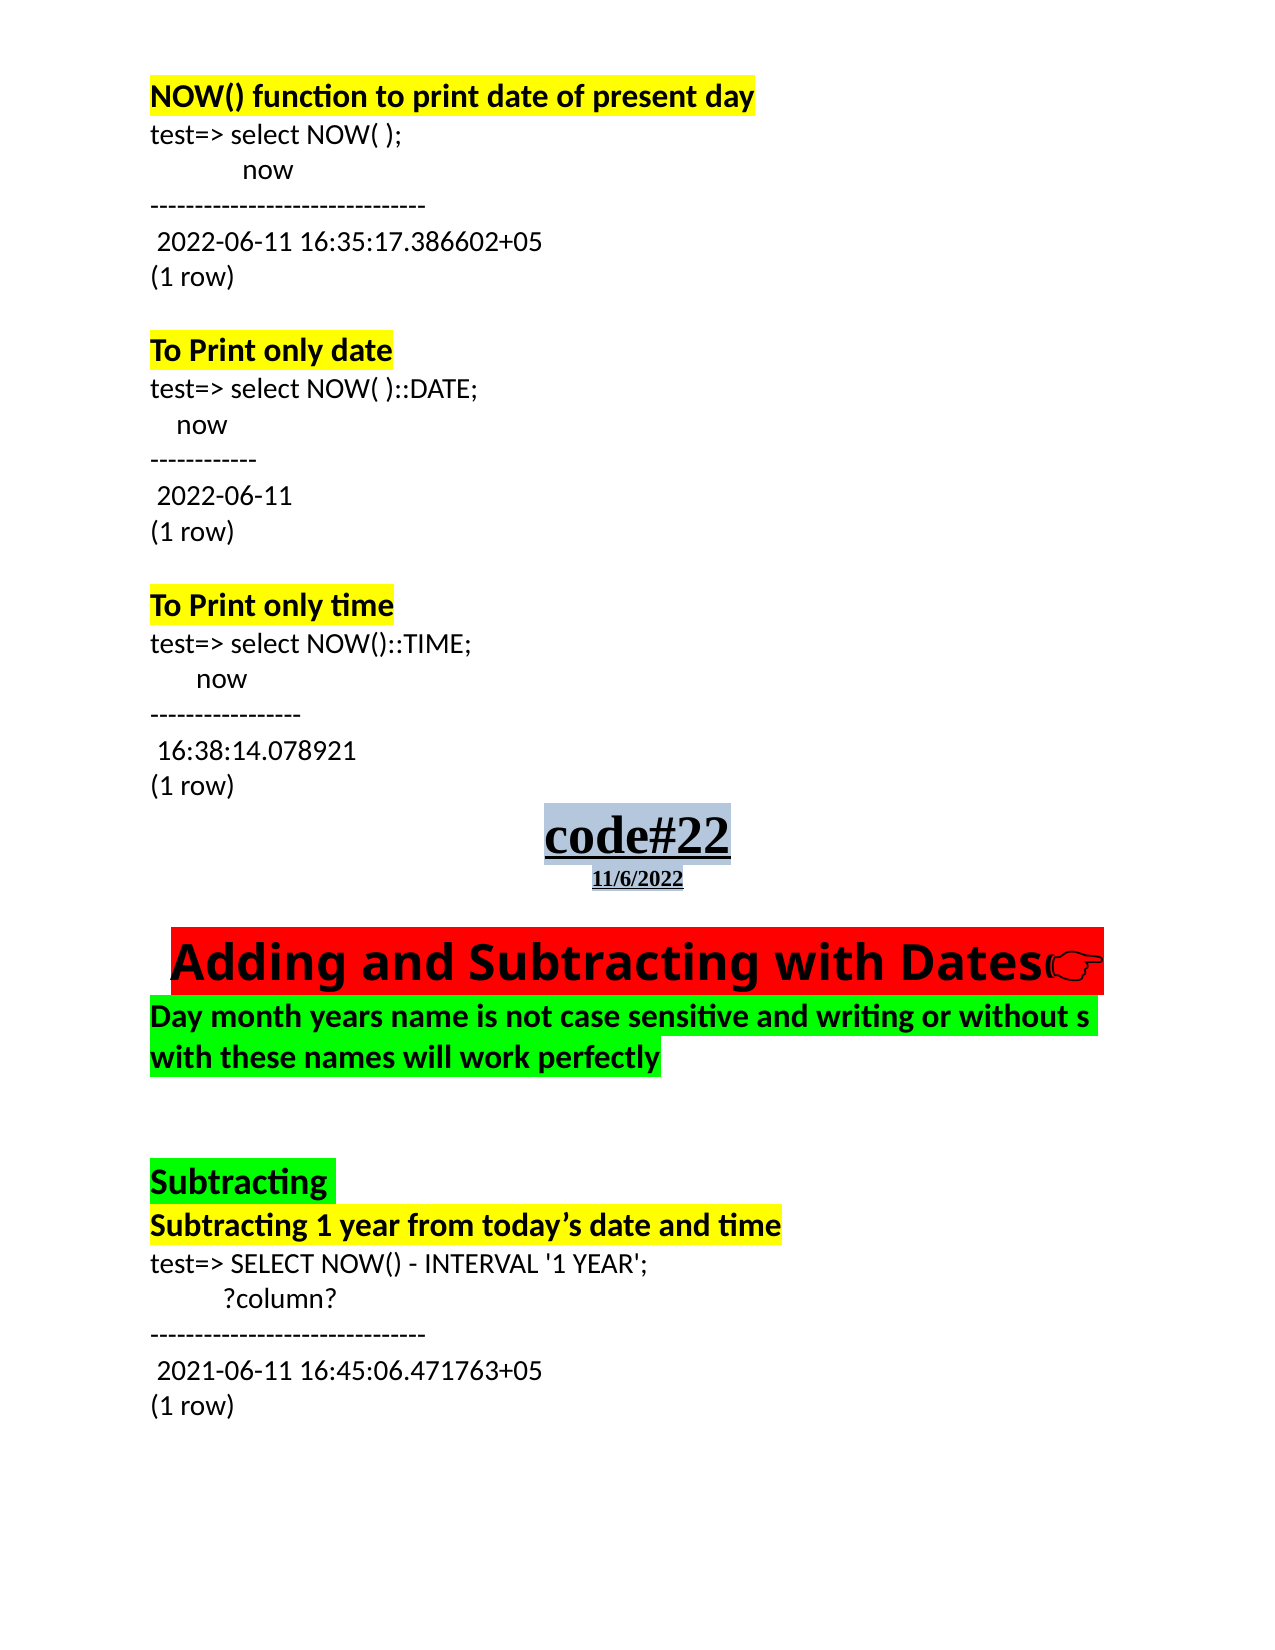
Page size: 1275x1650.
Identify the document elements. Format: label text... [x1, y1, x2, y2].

text To Print only time [150, 584, 1125, 625]
text Adding and Subtracting with Dates👉 [150, 927, 1125, 995]
text code#22 [150, 803, 1125, 865]
text NOW() function to print date of present day [150, 75, 1125, 116]
text 11/6/2022 [150, 865, 1125, 891]
text ------------ [150, 441, 1125, 477]
text test=> select NOW()::TIME; [150, 625, 1125, 660]
text 2021-06-11 16:45:06.471763+05 [150, 1352, 1125, 1387]
text (1 row) [150, 1387, 1125, 1423]
text Day month years name is not case sensitive and writing or without s with these names will work perfectly [150, 995, 1125, 1077]
text test=> SELECT NOW() - INTERVAL '1 YEAR'; [150, 1245, 1125, 1280]
text ------------------------------- [150, 187, 1125, 223]
text ------------------------------- [150, 1316, 1125, 1352]
text 16:38:14.078921 [150, 732, 1125, 767]
text (1 row) [150, 767, 1125, 803]
text test=> select NOW( )::DATE; [150, 370, 1125, 406]
text Subtracting 1 year from today’s date and time [150, 1204, 1125, 1245]
text now [150, 660, 1125, 696]
text (1 row) [150, 258, 1125, 294]
text 2022-06-11 16:35:17.386602+05 [150, 223, 1125, 258]
text test=> select NOW( ); [150, 116, 1125, 151]
text 2022-06-11 [150, 477, 1125, 513]
text To Print only date [150, 329, 1125, 370]
text (1 row) [150, 513, 1125, 548]
text now [150, 151, 1125, 187]
text ?column? [150, 1280, 1125, 1316]
text Subtracting [150, 1158, 1125, 1204]
text now [150, 406, 1125, 441]
text ----------------- [150, 696, 1125, 732]
